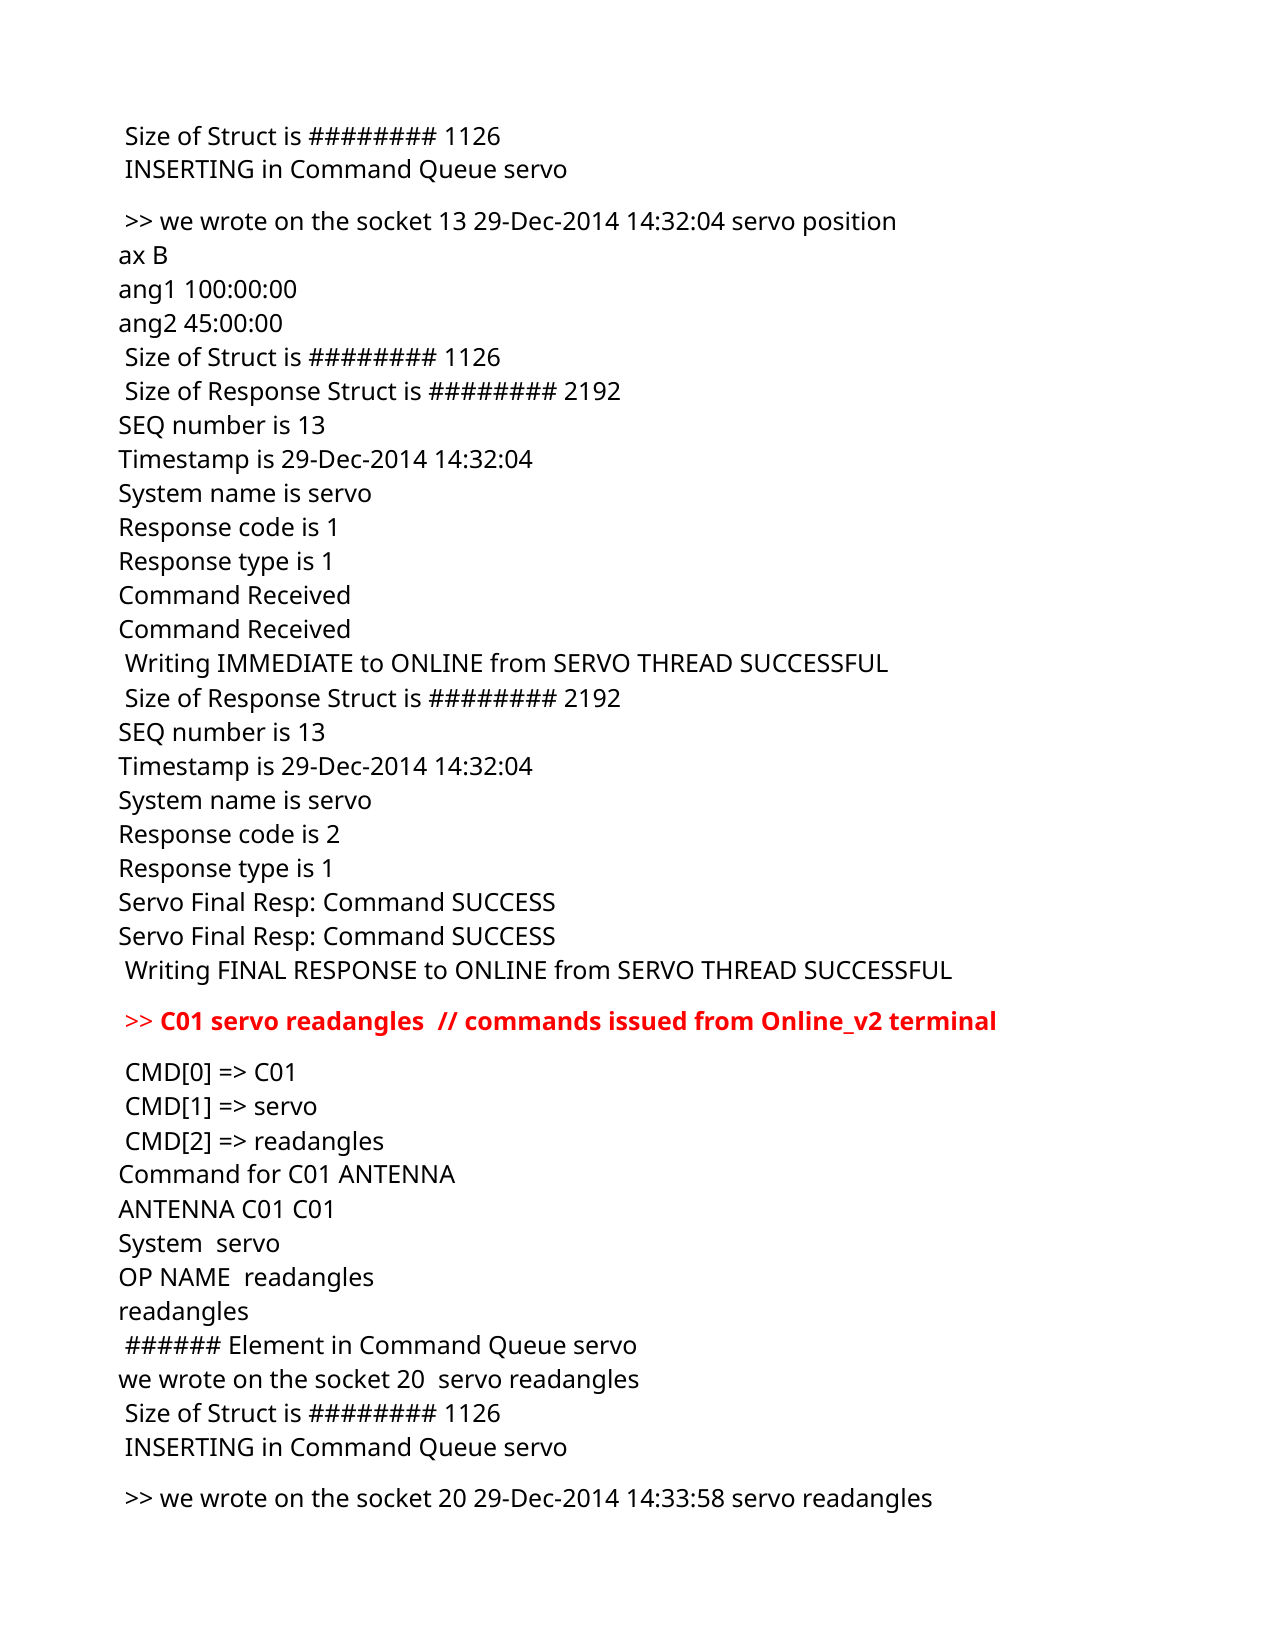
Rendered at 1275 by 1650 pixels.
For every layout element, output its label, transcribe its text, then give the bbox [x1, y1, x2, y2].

text Size of Struct is ######## 1126 [118, 118, 1157, 152]
text Response type is 1 [118, 544, 1157, 578]
text Timestamp is 29-Dec-2014 14:32:04 [118, 442, 1157, 476]
text >> we wrote on the socket 20 29-Dec-2014 14:33:58 servo readangles [118, 1481, 1157, 1515]
text Size of Struct is ######## 1126 [118, 339, 1157, 374]
text INSERTING in Command Queue servo [118, 1430, 1157, 1464]
text Response code is 2 [118, 816, 1157, 851]
text System name is servo [118, 476, 1157, 510]
text Timestamp is 29-Dec-2014 14:32:04 [118, 748, 1157, 782]
text Writing FINAL RESPONSE to ONLINE from SERVO THREAD SUCCESSFUL [118, 953, 1157, 987]
text Servo Final Resp: Command SUCCESS [118, 884, 1157, 919]
text Response code is 1 [118, 510, 1157, 544]
text CMD[0] => C01 [118, 1055, 1157, 1089]
text >> C01 servo readangles // commands issued from Online_v2 terminal [118, 1004, 1157, 1038]
text ang1 100:00:00 [118, 271, 1157, 306]
text SEQ number is 13 [118, 714, 1157, 748]
text ax B [118, 237, 1157, 271]
text ###### Element in Command Queue servo [118, 1327, 1157, 1362]
text Size of Response Struct is ######## 2192 [118, 374, 1157, 408]
text System name is servo [118, 782, 1157, 816]
text Command Received [118, 578, 1157, 612]
text Command for C01 ANTENNA [118, 1157, 1157, 1191]
text Writing IMMEDIATE to ONLINE from SERVO THREAD SUCCESSFUL [118, 646, 1157, 680]
text we wrote on the socket 20 servo readangles [118, 1362, 1157, 1396]
text >> we wrote on the socket 13 29-Dec-2014 14:32:04 servo position [118, 203, 1157, 237]
text SEQ number is 13 [118, 408, 1157, 442]
text System servo [118, 1225, 1157, 1259]
text ang2 45:00:00 [118, 306, 1157, 339]
text INSERTING in Command Queue servo [118, 152, 1157, 186]
text CMD[2] => readangles [118, 1123, 1157, 1157]
text Command Received [118, 612, 1157, 646]
text readangles [118, 1293, 1157, 1327]
text CMD[1] => servo [118, 1089, 1157, 1123]
text OP NAME readangles [118, 1259, 1157, 1293]
text Response type is 1 [118, 851, 1157, 884]
text Size of Response Struct is ######## 2192 [118, 680, 1157, 714]
text Size of Struct is ######## 1126 [118, 1396, 1157, 1430]
text Servo Final Resp: Command SUCCESS [118, 919, 1157, 953]
text ANTENNA C01 C01 [118, 1191, 1157, 1225]
